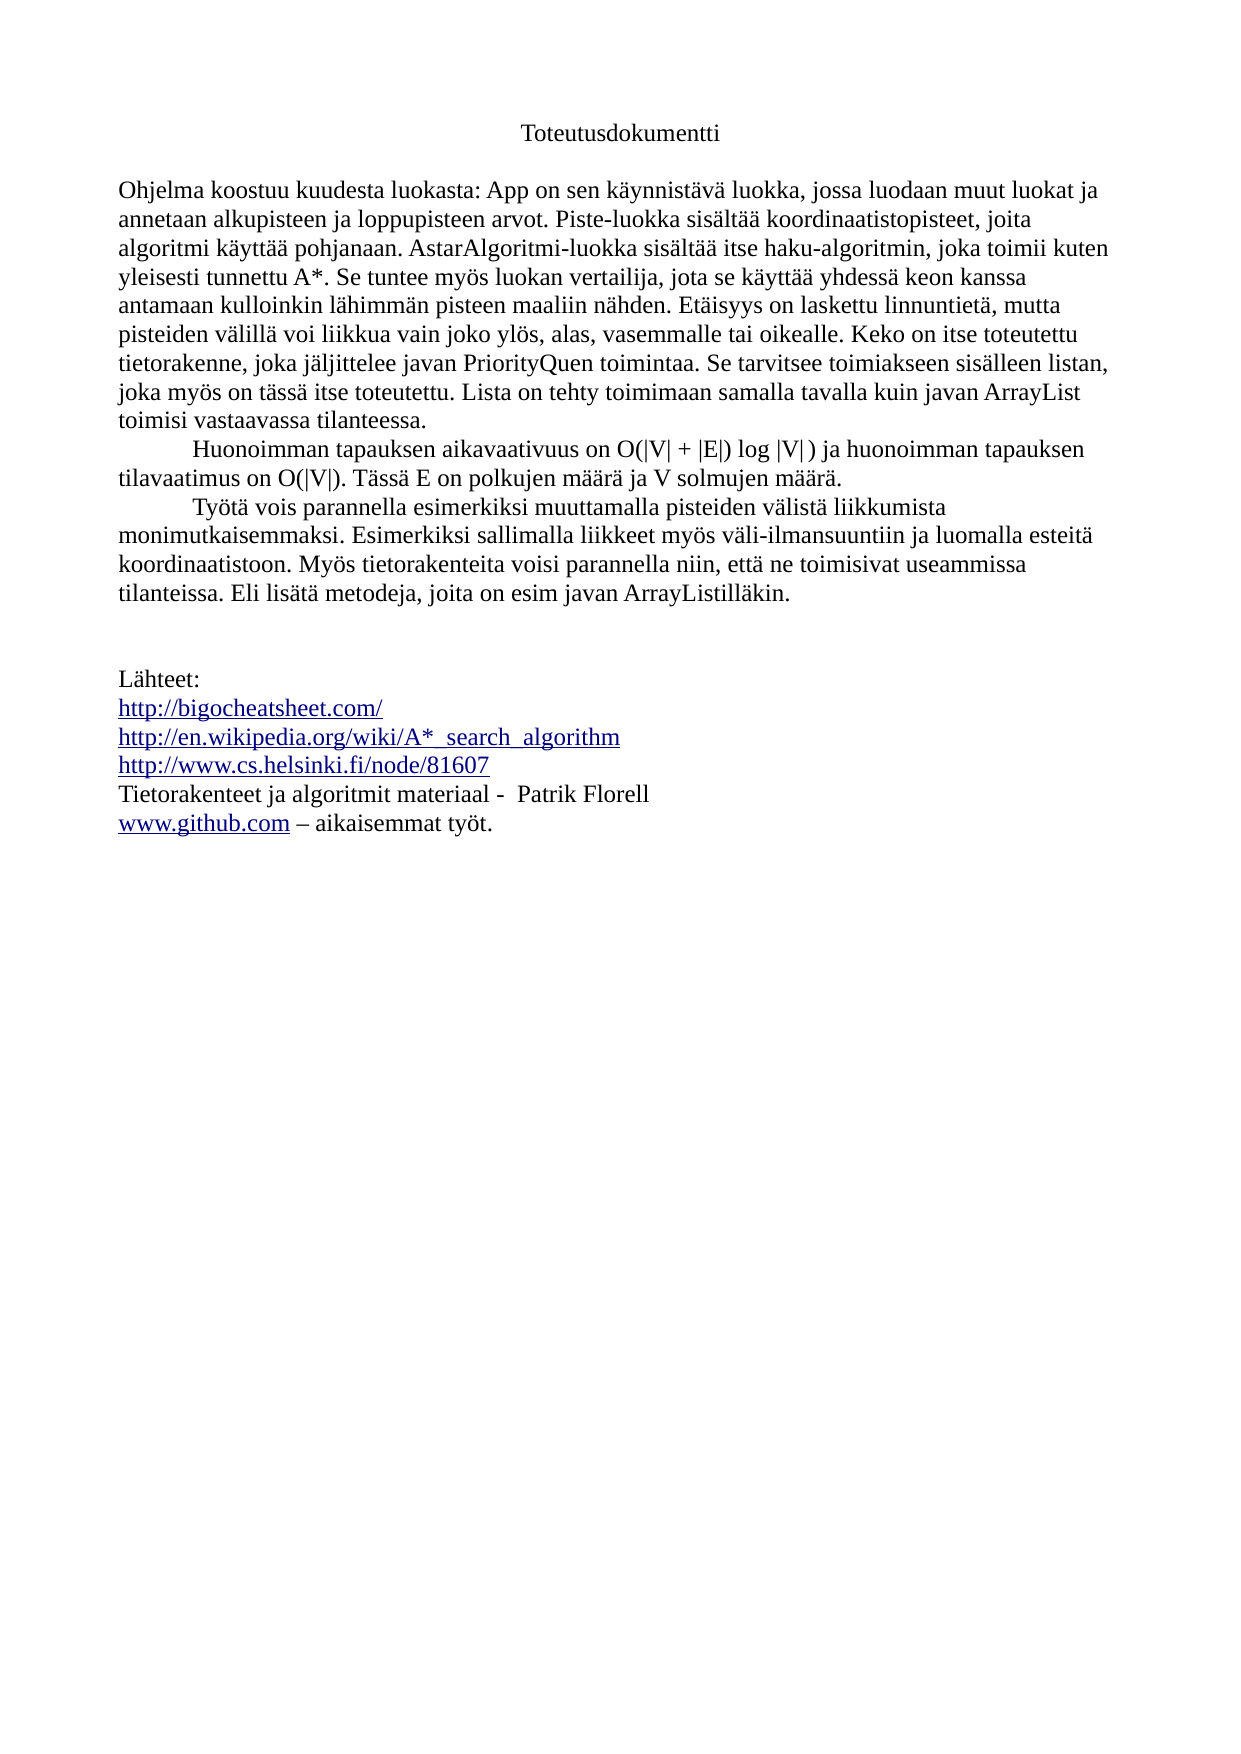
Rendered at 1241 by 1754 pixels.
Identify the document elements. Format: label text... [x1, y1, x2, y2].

text Toteutusdokumentti [118, 118, 1122, 147]
text www.github.com – aikaisemmat työt. [118, 808, 1122, 837]
text Ohjelma koostuu kuudesta luokasta: App on sen käynnistävä luokka, jossa luodaan muut luokat ja annetaan alkupisteen ja loppupisteen arvot. Piste-luokka sisältää koordinaatistopisteet, joita algoritmi käyttää pohjanaan. AstarAlgoritmi-luokka sisältää itse haku-algoritmin, joka toimii kuten yleisesti tunnettu A*. Se tuntee myös luokan vertailija, jota se käyttää yhdessä keon kanssa antamaan kulloinkin lähimmän pisteen maaliin nähden. Etäisyys on laskettu linnuntietä, mutta pisteiden välillä voi liikkua vain joko ylös, alas, vasemmalle tai oikealle. Keko on itse toteutettu tietorakenne, joka jäljittelee javan PriorityQuen toimintaa. Se tarvitsee toimiakseen sisälleen listan, joka myös on tässä itse toteutettu. Lista on tehty toimimaan samalla tavalla kuin javan ArrayList toimisi vastaavassa tilanteessa. [118, 176, 1122, 434]
text Työtä vois parannella esimerkiksi muuttamalla pisteiden välistä liikkumista monimutkaisemmaksi. Esimerkiksi sallimalla liikkeet myös väli-ilmansuuntiin ja luomalla esteitä koordinaatistoon. Myös tietorakenteita voisi parannella niin, että ne toimisivat useammissa tilanteissa. Eli lisätä metodeja, joita on esim javan ArrayListilläkin. [118, 492, 1122, 607]
text Lähteet: [118, 664, 1122, 693]
text http://bigocheatsheet.com/ [118, 693, 1122, 722]
text Tietorakenteet ja algoritmit materiaal - Patrik Florell [118, 779, 1122, 808]
text http://en.wikipedia.org/wiki/A*_search_algorithm [118, 722, 1122, 751]
text Huonoimman tapauksen aikavaativuus on O(|V| + |E|) log |V| ) ja huonoimman tapauksen tilavaatimus on O(|V|). Tässä E on polkujen määrä ja V solmujen määrä. [118, 434, 1122, 492]
text http://www.cs.helsinki.fi/node/81607 [118, 751, 1122, 779]
